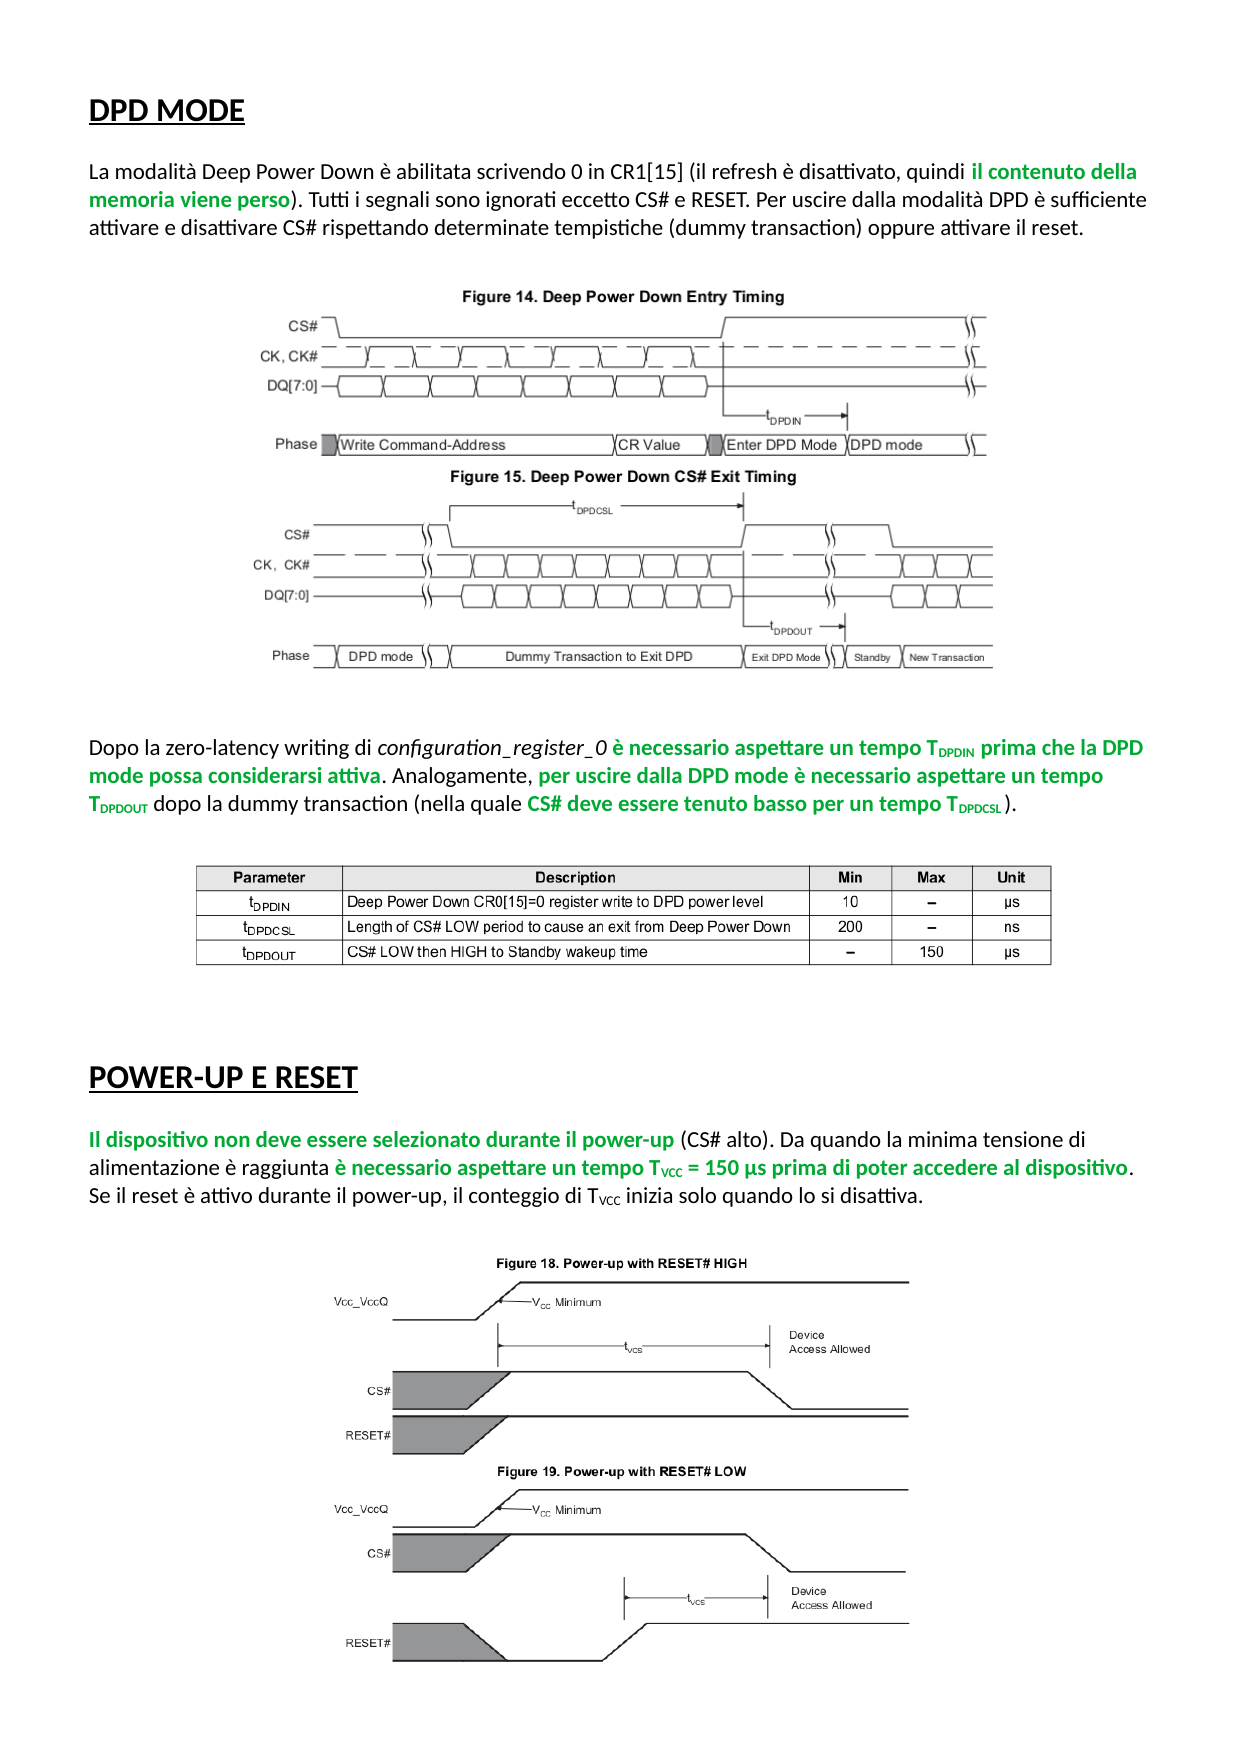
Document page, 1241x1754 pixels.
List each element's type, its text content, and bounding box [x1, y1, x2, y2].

picture [235, 282, 1005, 677]
picture [326, 1249, 914, 1665]
text La modalità Deep Power Down è abilitata scrivendo 0 in CR1[15] (il refresh è disattivato, quindi il contenuto della memoria viene perso). Tutti i segnali sono ignorati eccetto CS# e RESET. Per uscire dalla modalità DPD è sufficiente attivare e disattivare CS# rispettando determinate tempistiche (dummy transaction) oppure attivare il reset. [89, 157, 1152, 241]
text Il dispositivo non deve essere selezionato durante il power-up (CS# alto). Da quando la minima tensione di alimentazione è raggiunta è necessario aspettare un tempo TVCC = 150 μs prima di poter accedere al dispositivo. Se il reset è attivo durante il power-up, il conteggio di TVCC inizia solo quando lo si disattiva. [89, 1125, 1152, 1209]
text POWER-UP E RESET [89, 1056, 1152, 1097]
picture [185, 857, 1055, 972]
text Dopo la zero-latency writing di configuration_register_0 è necessario aspettare un tempo TDPDIN prima che la DPD mode possa considerarsi attiva. Analogamente, per uscire dalla DPD mode è necessario aspettare un tempo TDPDOUT dopo la dummy transaction (nella quale CS# deve essere tenuto basso per un tempo TDPDCSL ). [89, 733, 1152, 817]
text DPD MODE [89, 89, 1152, 129]
